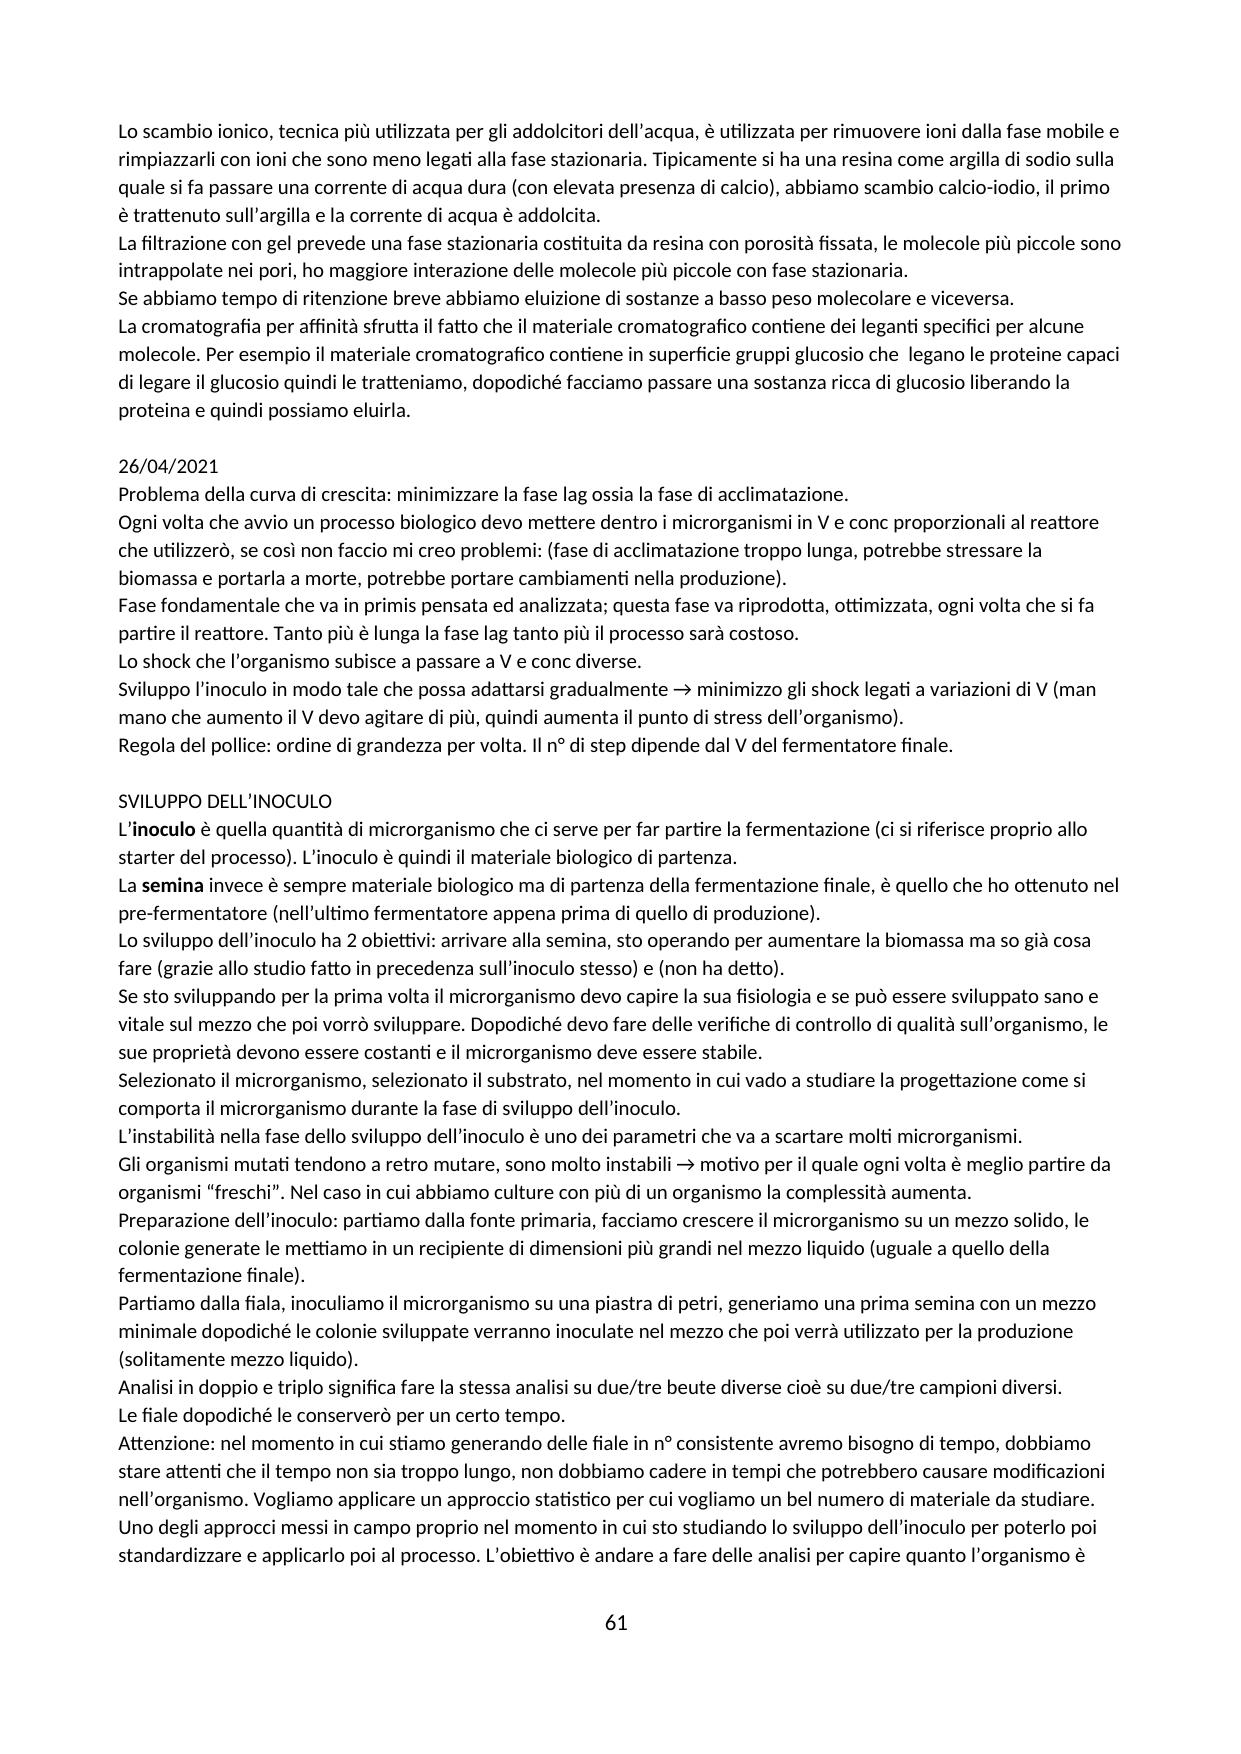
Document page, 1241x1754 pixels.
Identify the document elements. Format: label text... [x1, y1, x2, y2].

text Lo scambio ionico, tecnica più utilizzata per gli addolcitori dell’acqua, è utilizzata per rimuovere ioni dalla fase mobile e rimpiazzarli con ioni che sono meno legati alla fase stazionaria. Tipicamente si ha una resina come argilla di sodio sulla quale si fa passare una corrente di acqua dura (con elevata presenza di calcio), abbiamo scambio calcio-iodio, il primo è trattenuto sull’argilla e la corrente di acqua è addolcita. La filtrazione con gel prevede una fase stazionaria costituita da resina con porosità fissata, le molecole più piccole sono intrappolate nei pori, ho maggiore interazione delle molecole più piccole con fase stazionaria. Se abbiamo tempo di ritenzione breve abbiamo eluizione di sostanze a basso peso molecolare e viceversa. La cromatografia per affinità sfrutta il fatto che il materiale cromatografico contiene dei leganti specifici per alcune molecole. Per esempio il materiale cromatografico contiene in superficie gruppi glucosio che legano le proteine capaci di legare il glucosio quindi le tratteniamo, dopodiché facciamo passare una sostanza ricca di glucosio liberando la proteina e quindi possiamo eluirla. 26/04/2021 Problema della curva di crescita: minimizzare la fase lag ossia la fase di acclimatazione. Ogni volta che avvio un processo biologico devo mettere dentro i microrganismi in V e conc proporzionali al reattore che utilizzerò, se così non faccio mi creo problemi: (fase di acclimatazione troppo lunga, potrebbe stressare la biomassa e portarla a morte, potrebbe portare cambiamenti nella produzione). Fase fondamentale che va in primis pensata ed analizzata; questa fase va riprodotta, ottimizzata, ogni volta che si fa partire il reattore. Tanto più è lunga la fase lag tanto più il processo sarà costoso. Lo shock che l’organismo subisce a passare a V e conc diverse. Sviluppo l’inoculo in modo tale che possa adattarsi gradualmente → minimizzo gli shock legati a variazioni di V (man mano che aumento il V devo agitare di più, quindi aumenta il punto di stress dell’organismo). Regola del pollice: ordine di grandezza per volta. Il n° di step dipende dal V del fermentatore finale. SVILUPPO DELL’INOCULO L’inoculo è quella quantità di microrganismo che ci serve per far partire la fermentazione (ci si riferisce proprio allo starter del processo). L’inoculo è quindi il materiale biologico di partenza. La semina invece è sempre materiale biologico ma di partenza della fermentazione finale, è quello che ho ottenuto nel pre-fermentatore (nell’ultimo fermentatore appena prima di quello di produzione). Lo sviluppo dell’inoculo ha 2 obiettivi: arrivare alla semina, sto operando per aumentare la biomassa ma so già cosa fare (grazie allo studio fatto in precedenza sull’inoculo stesso) e (non ha detto). Se sto sviluppando per la prima volta il microrganismo devo capire la sua fisiologia e se può essere sviluppato sano e vitale sul mezzo che poi vorrò sviluppare. Dopodiché devo fare delle verifiche di controllo di qualità sull’organismo, le sue proprietà devono essere costanti e il microrganismo deve essere stabile. Selezionato il microrganismo, selezionato il substrato, nel momento in cui vado a studiare la progettazione come si comporta il microrganismo durante la fase di sviluppo dell’inoculo. L’instabilità nella fase dello sviluppo dell’inoculo è uno dei parametri che va a scartare molti microrganismi. Gli organismi mutati tendono a retro mutare, sono molto instabili → motivo per il quale ogni volta è meglio partire da organismi “freschi”. Nel caso in cui abbiamo culture con più di un organismo la complessità aumenta. Preparazione dell’inoculo: partiamo dalla fonte primaria, facciamo crescere il microrganismo su un mezzo solido, le colonie generate le mettiamo in un recipiente di dimensioni più grandi nel mezzo liquido (uguale a quello della fermentazione finale). Partiamo dalla fiala, inoculiamo il microrganismo su una piastra di petri, generiamo una prima semina con un mezzo minimale dopodiché le colonie sviluppate verranno inoculate nel mezzo che poi verrà utilizzato per la produzione (solitamente mezzo liquido). Analisi in doppio e triplo significa fare la stessa analisi su due/tre beute diverse cioè su due/tre campioni diversi. Le fiale dopodiché le conserverò per un certo tempo. Attenzione: nel momento in cui stiamo generando delle fiale in n° consistente avremo bisogno di tempo, dobbiamo stare attenti che il tempo non sia troppo lungo, non dobbiamo cadere in tempi che potrebbero causare modificazioni nell’organismo. Vogliamo applicare un approccio statistico per cui vogliamo un bel numero di materiale da studiare. Uno degli approcci messi in campo proprio nel momento in cui sto studiando lo sviluppo dell’inoculo per poterlo poi standardizzare e applicarlo poi al processo. L’obiettivo è andare a fare delle analisi per capire quanto l’organismo è [118, 118, 1124, 1567]
